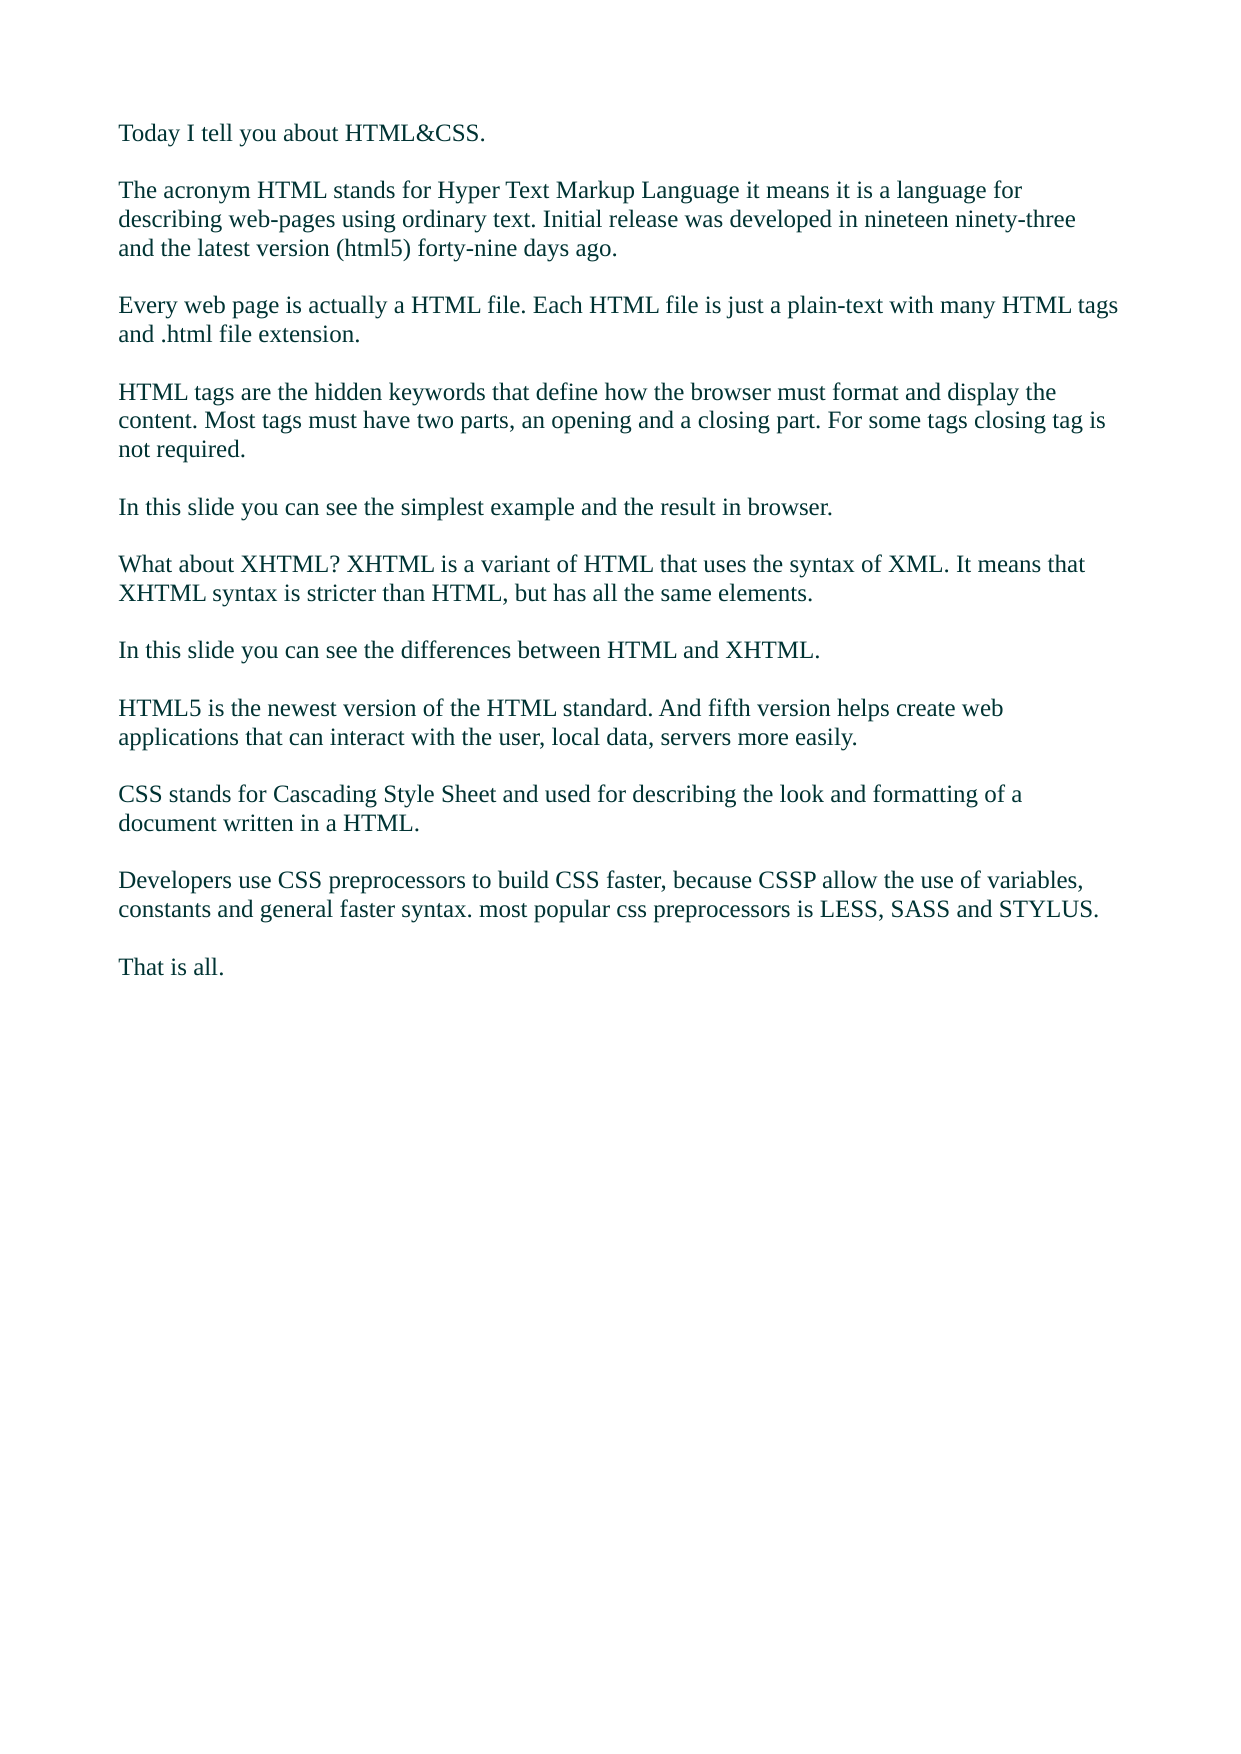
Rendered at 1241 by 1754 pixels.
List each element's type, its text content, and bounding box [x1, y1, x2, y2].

text In this slide you can see the differences between HTML and XHTML. [118, 636, 1122, 664]
text Developers use CSS preprocessors to build CSS faster, because CSSP allow the use of variables, constants and general faster syntax. most popular css preprocessors is LESS, SASS and STYLUS. [118, 866, 1122, 923]
text The acronym HTML stands for Hyper Text Markup Language it means it is a language for describing web-pages using ordinary text. Initial release was developed in nineteen ninety-three and the latest version (html5) forty-nine days ago. [118, 176, 1122, 262]
text CSS stands for Cascading Style Sheet and used for describing the look and formatting of a document written in a HTML. [118, 779, 1122, 837]
text Today I tell you about HTML&CSS. [118, 118, 1122, 147]
text In this slide you can see the simplest example and the result in browser. [118, 492, 1122, 521]
text What about XHTML? XHTML is a variant of HTML that uses the syntax of XML. It means that XHTML syntax is stricter than HTML, but has all the same elements. [118, 549, 1122, 607]
text Every web page is actually a HTML file. Each HTML file is just a plain-text with many HTML tags and .html file extension. [118, 291, 1122, 348]
text That is all. [118, 952, 1122, 981]
text HTML5 is the newest version of the HTML standard. And fifth version helps create web applications that can interact with the user, local data, servers more easily. [118, 693, 1122, 751]
text HTML tags are the hidden keywords that define how the browser must format and display the content. Most tags must have two parts, an opening and a closing part. For some tags closing tag is not required. [118, 377, 1122, 463]
